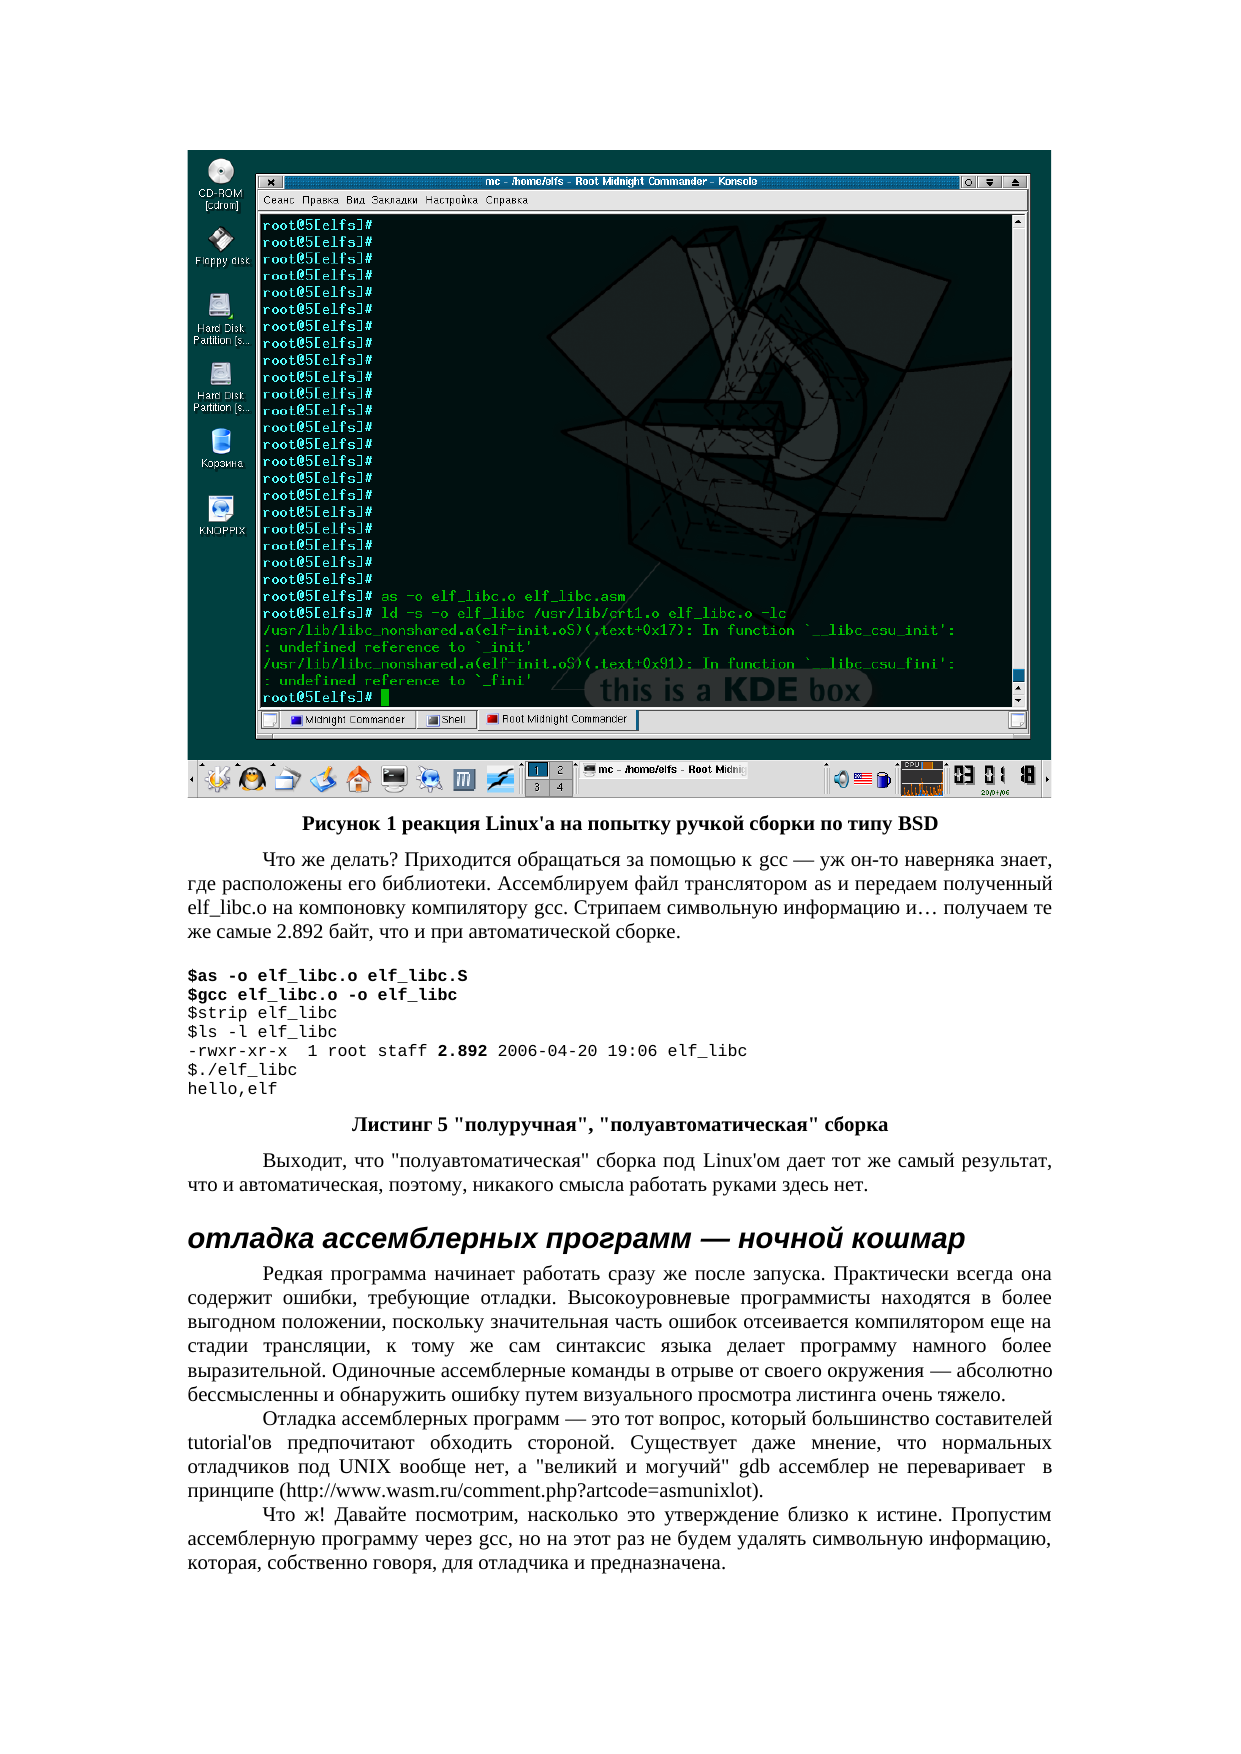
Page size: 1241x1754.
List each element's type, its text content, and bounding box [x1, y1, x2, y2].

text $ls -l elf_libc [187, 1024, 1053, 1043]
text $./elf_libc [187, 1062, 1053, 1080]
text Редкая программа начинает работать сразу же после запуска. Практически всегда она содержит ошибки, требующие отладки. Высокоуровневые программисты находятся в более выгодном положении, поскольку значительная часть ошибок отсеивается компилятором еще на стадии трансляции, к тому же сам синтаксис языка делает программу намного более выразительной. Одиночные ассемблерные команды в отрыве от своего окружения — абсолютно бессмысленны и обнаружить ошибку путем визуального просмотра листинга очень тяжело. [187, 1261, 1053, 1406]
text Что же делать? Приходится обращаться за помощью к gcc — уж он-то наверняка знает, где расположены его библиотеки. Ассемблируем файл транслятором as и передаем полученный elf_libc.o на компоновку компилятору gcc. Стрипаем символьную информацию и… получаем те же самые 2.892 байт, что и при автоматической сборке. [187, 847, 1053, 943]
text hello,elf [187, 1080, 1053, 1099]
subtitle отладка ассемблерных программ — ночной кошмар [187, 1221, 1053, 1255]
text Выходит, что "полуавтоматическая" сборка под Linux'ом дает тот же самый результат, что и автоматическая, поэтому, никакого смысла работать руками здесь нет. [187, 1148, 1053, 1196]
picture [187, 150, 1052, 798]
text Рисунок 1 реакция Linux'а на попытку ручкой сборки по типу BSD [187, 810, 1053, 834]
text -rwxr-xr-x 1 root staff 2.892 2006-04-20 19:06 elf_libc [187, 1043, 1053, 1062]
text $strip elf_libc [187, 1005, 1053, 1024]
text $gcc elf_libc.o -o elf_libc [187, 986, 1053, 1005]
text Отладка ассемблерных программ — это тот вопрос, который большинство составителей tutorial'ов предпочитают обходить стороной. Существует даже мнение, что нормальных отладчиков под UNIX вообще нет, а "великий и могучий" gdb ассемблер не переваривает в принципе (http://www.wasm.ru/comment.php?artcode=asmunixlot). [187, 1406, 1053, 1502]
text $as -o elf_libc.o elf_libc.S [187, 967, 1053, 986]
text Что ж! Давайте посмотрим, насколько это утверждение близко к истине. Пропустим ассемблерную программу через gcc, но на этот раз не будем удалять символьную информацию, которая, собственно говоря, для отладчика и предназначена. [187, 1502, 1053, 1574]
text Листинг 5 "полуручная", "полуавтоматическая" сборка [187, 1112, 1053, 1136]
